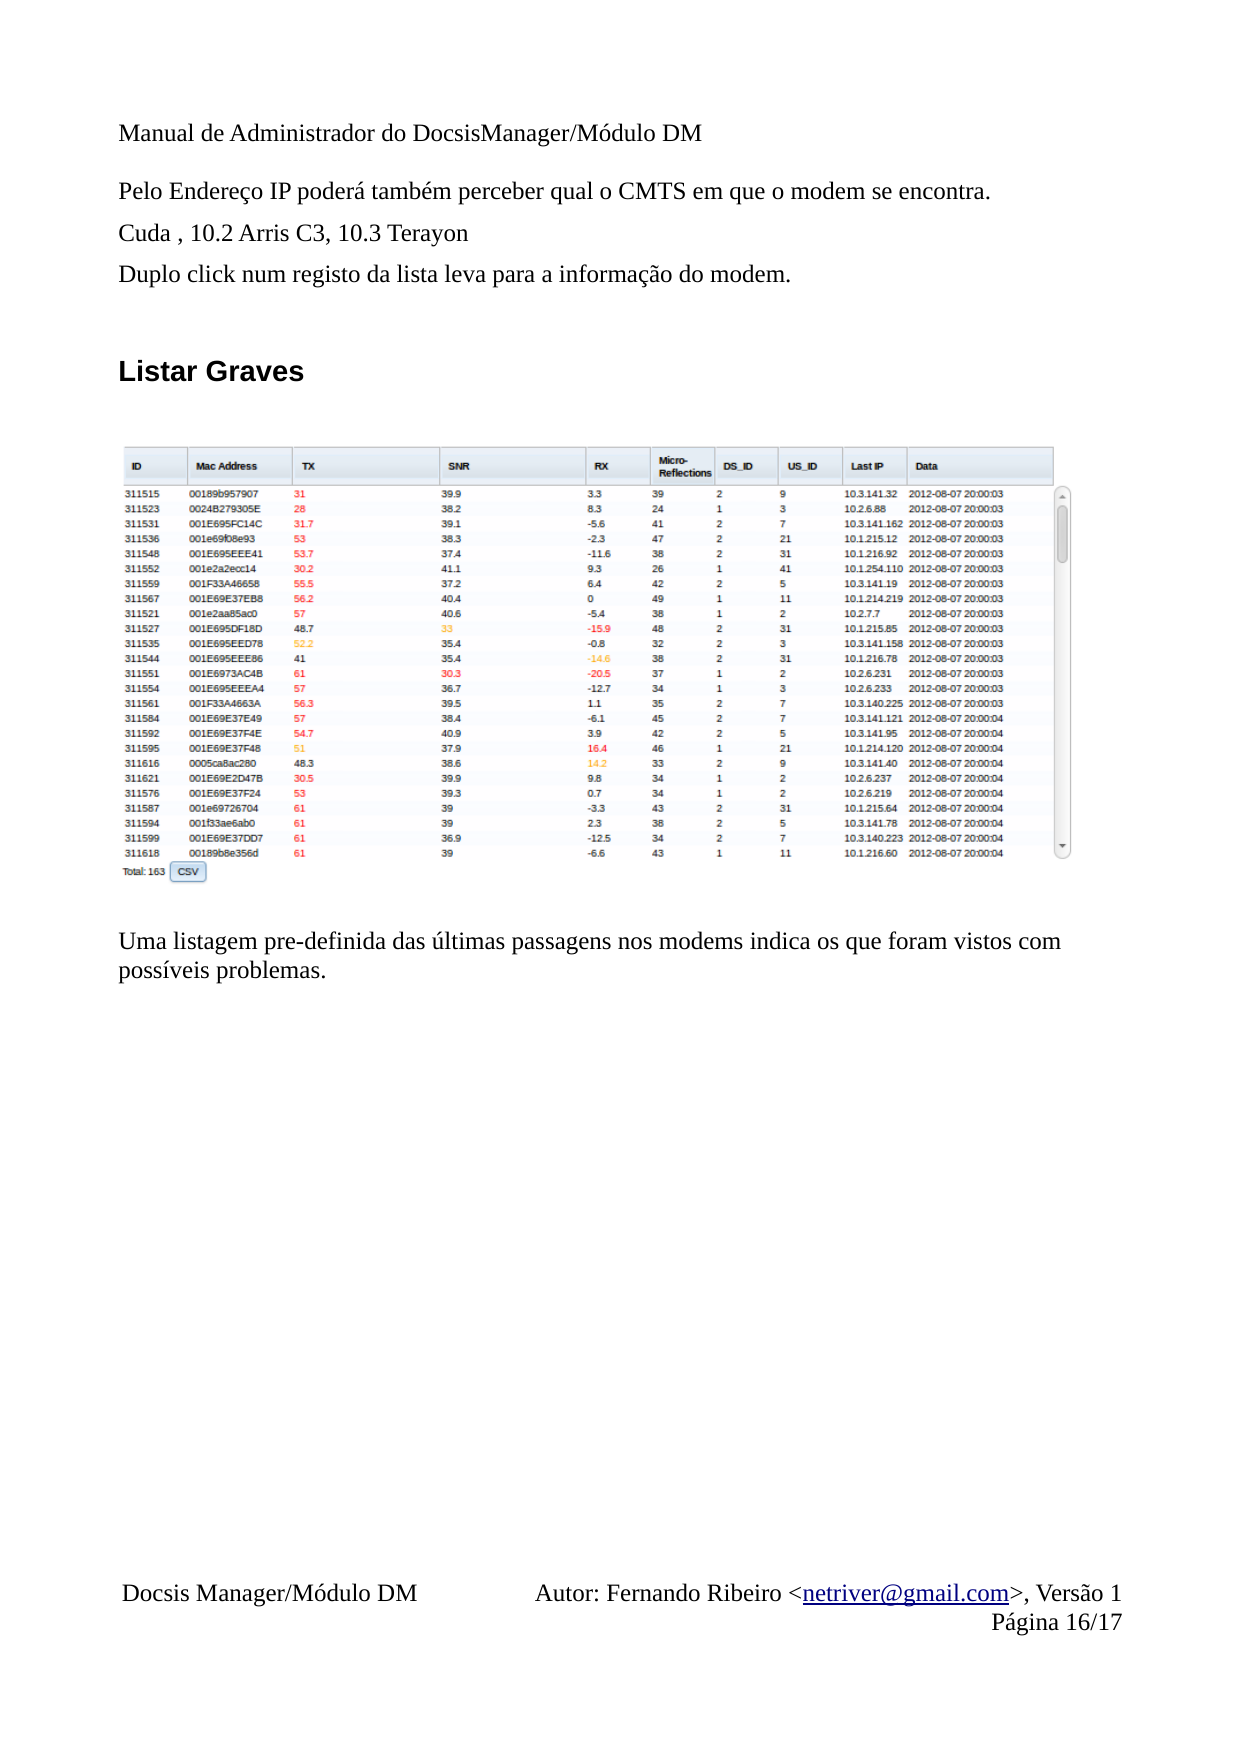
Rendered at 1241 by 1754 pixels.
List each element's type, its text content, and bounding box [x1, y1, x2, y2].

picture [118, 441, 1123, 927]
text Cuda , 10.2 Arris C3, 10.3 Terayon [118, 218, 1122, 246]
text Uma listagem pre-definida das últimas passagens nos modems indica os que foram vistos com possíveis problemas. [118, 927, 1122, 984]
text Pelo Endereço IP poderá também perceber qual o CMTS em que o modem se encontra. [118, 176, 1122, 205]
subtitle Listar Graves [118, 354, 1122, 387]
text Duplo click num registo da lista leva para a informação do modem. [118, 259, 1122, 288]
